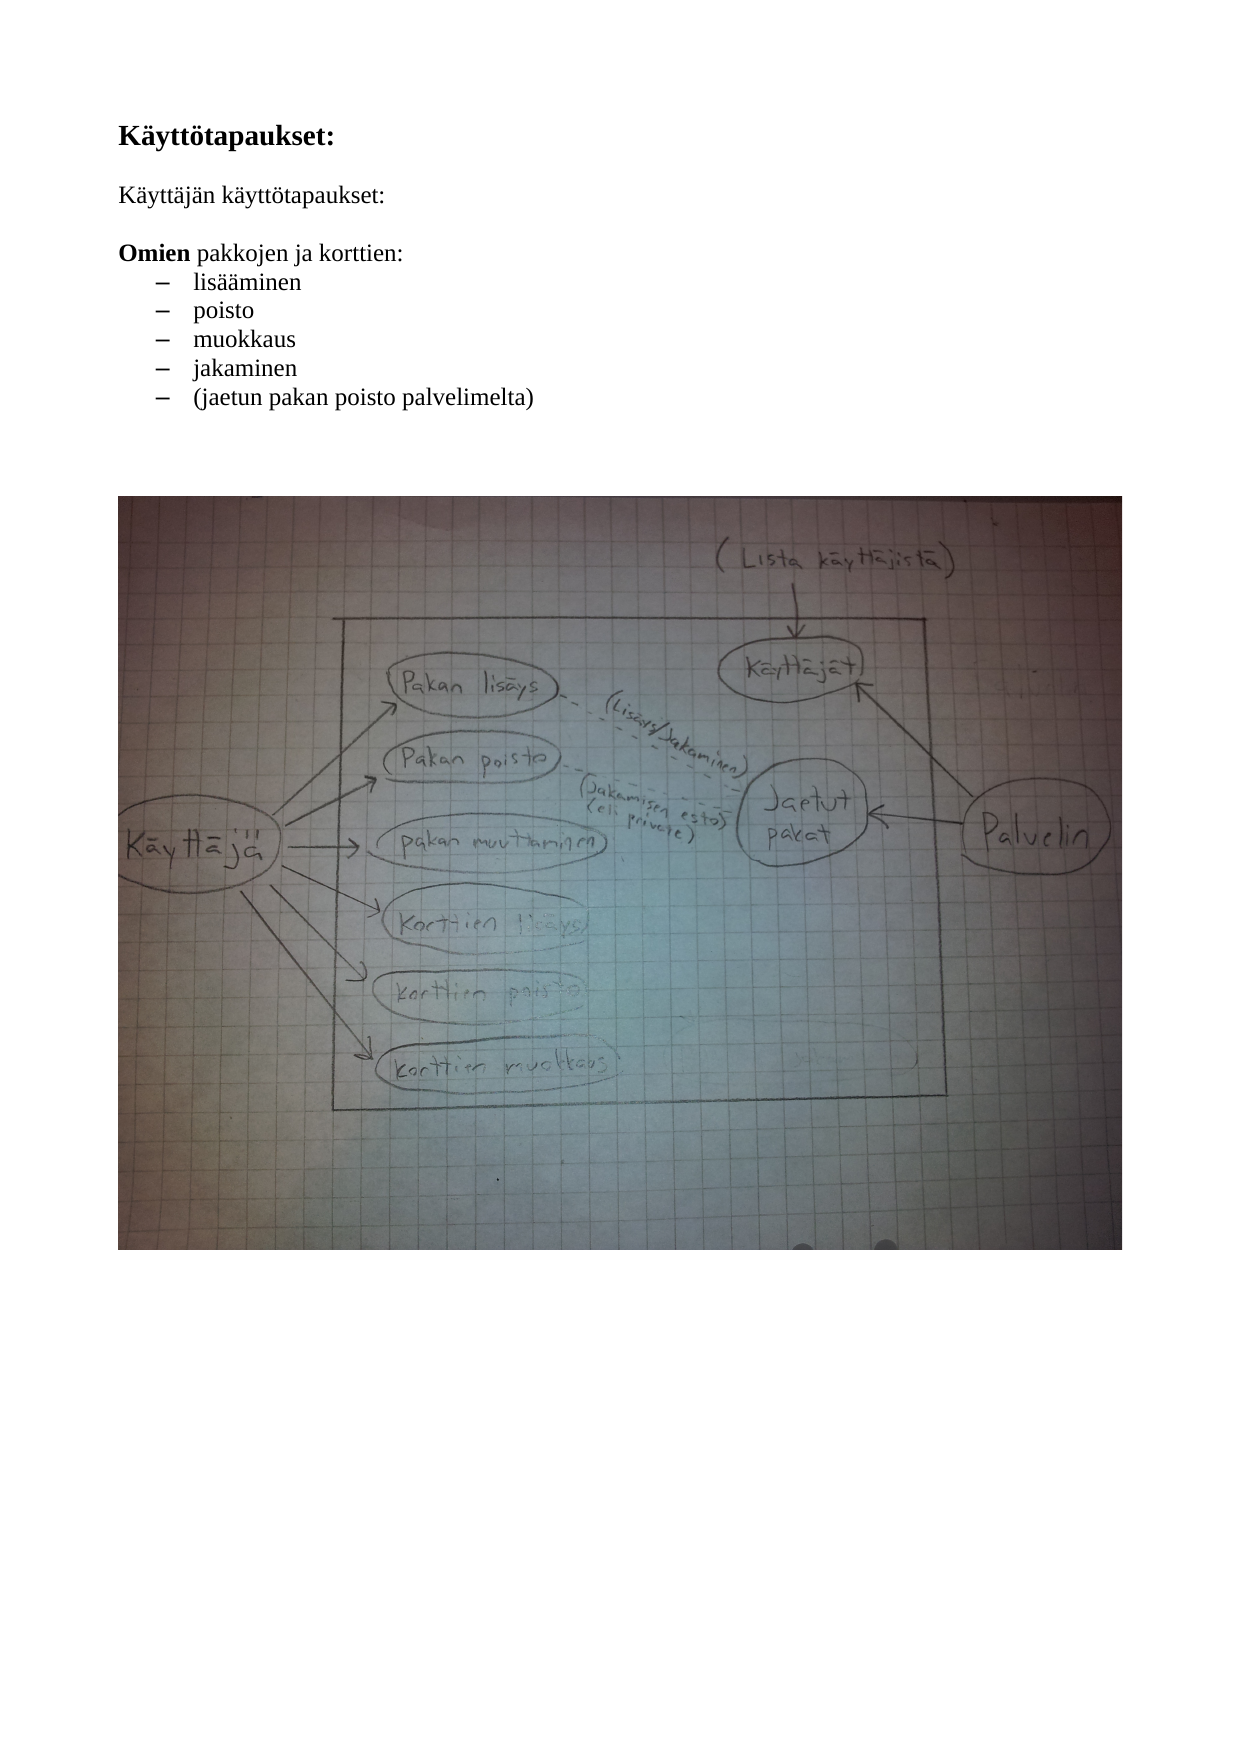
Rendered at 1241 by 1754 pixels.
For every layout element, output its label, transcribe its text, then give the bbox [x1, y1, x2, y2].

list lisääminen [156, 267, 1122, 295]
text Omien pakkojen ja korttien: [118, 238, 1122, 267]
list (jaetun pakan poisto palvelimelta) [156, 382, 1122, 410]
list poisto [156, 295, 1122, 324]
text Käyttötapaukset: [118, 118, 1122, 152]
picture [118, 496, 1123, 1250]
text Käyttäjän käyttötapaukset: [118, 180, 1122, 209]
list jakaminen [156, 353, 1122, 382]
list muokkaus [156, 324, 1122, 353]
